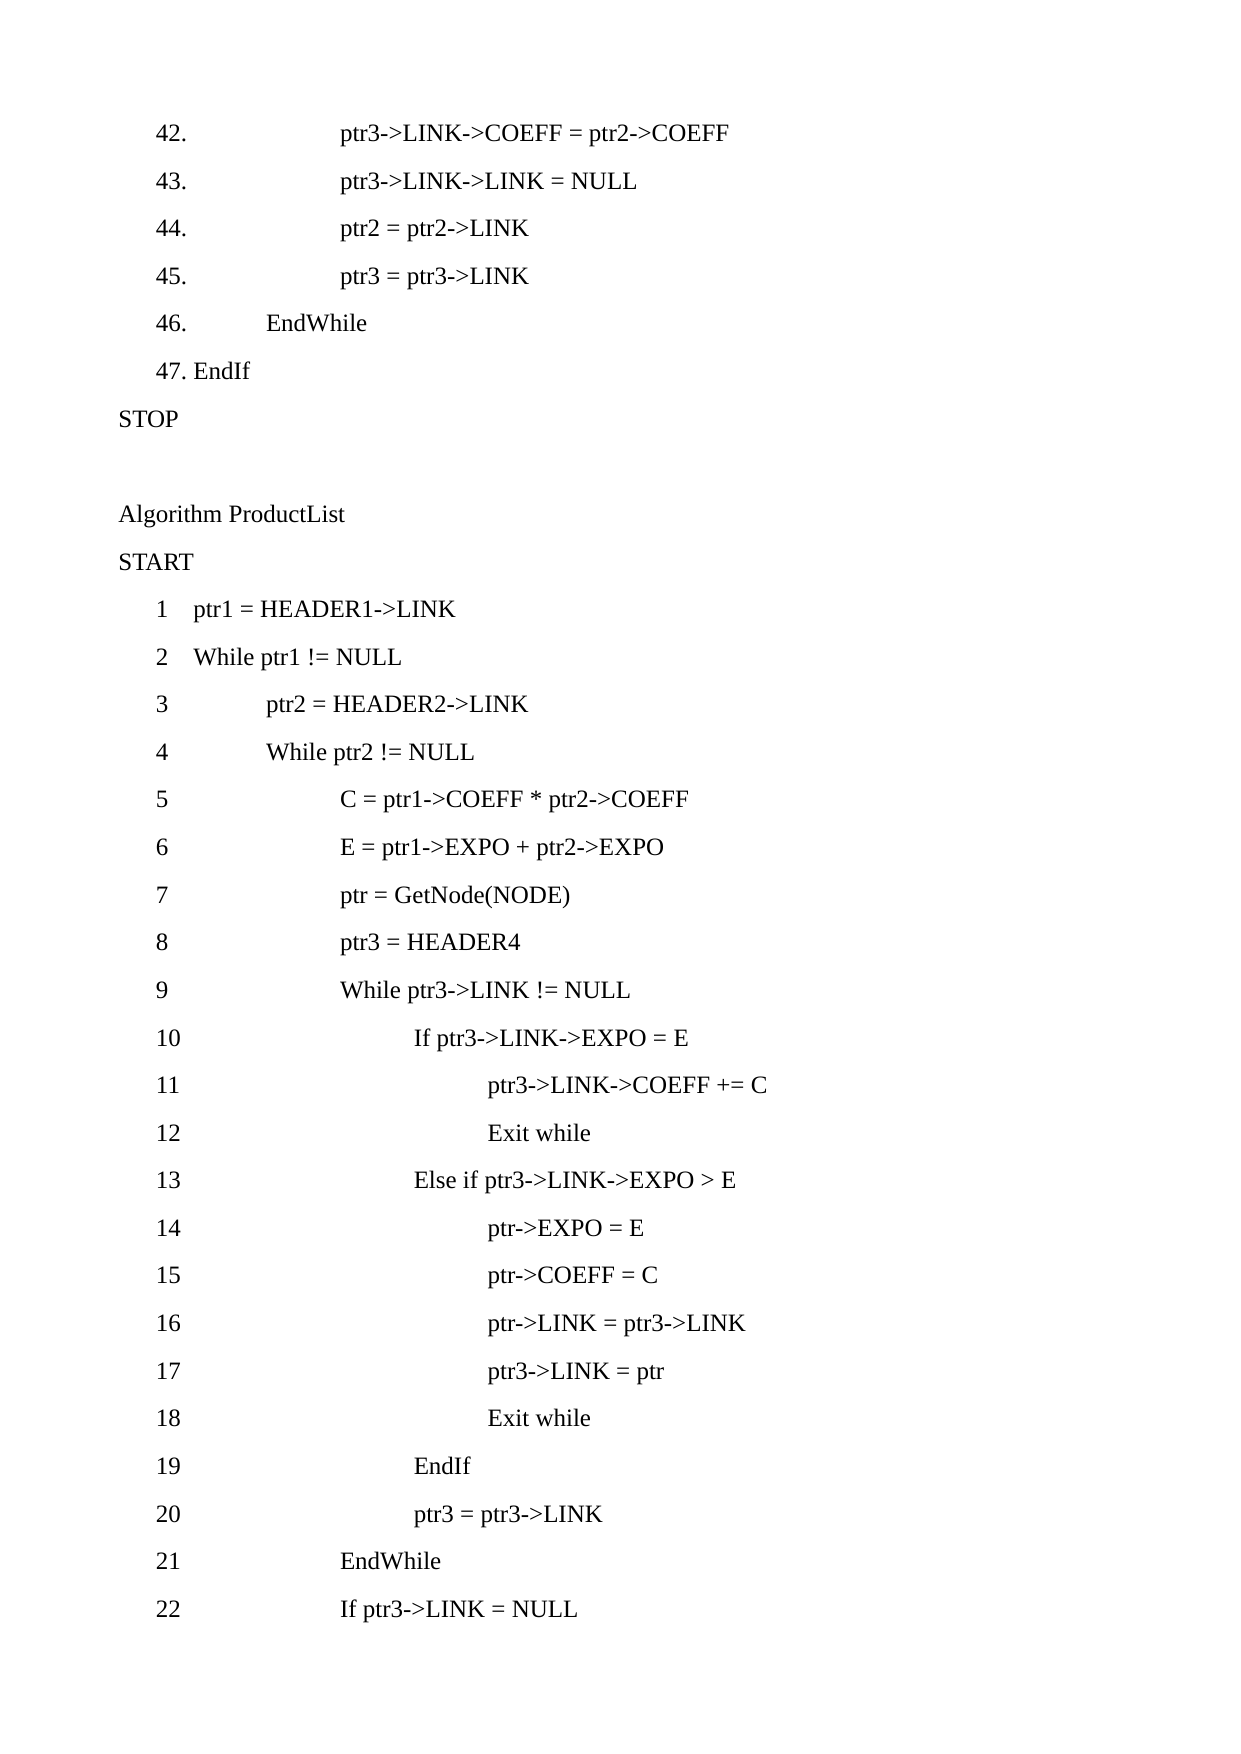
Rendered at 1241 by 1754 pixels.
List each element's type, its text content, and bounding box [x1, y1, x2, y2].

list ptr = GetNode(NODE) [156, 880, 1122, 908]
list C = ptr1->COEFF * ptr2->COEFF [156, 784, 1122, 813]
list If ptr3->LINK = NULL [156, 1594, 1122, 1623]
list ptr->LINK = ptr3->LINK [156, 1308, 1122, 1337]
list While ptr1 != NULL [156, 642, 1122, 671]
list EndWhile [156, 308, 1122, 337]
list ptr3 = ptr3->LINK [156, 1499, 1122, 1527]
list ptr3->LINK->COEFF += C [156, 1070, 1122, 1099]
list ptr->EXPO = E [156, 1213, 1122, 1242]
list EndWhile [156, 1546, 1122, 1575]
text START [118, 547, 1122, 575]
list If ptr3->LINK->EXPO = E [156, 1023, 1122, 1051]
list Else if ptr3->LINK->EXPO > E [156, 1165, 1122, 1194]
list Exit while [156, 1118, 1122, 1147]
list While ptr2 != NULL [156, 737, 1122, 766]
list ptr1 = HEADER1->LINK [156, 594, 1122, 623]
list E = ptr1->EXPO + ptr2->EXPO [156, 832, 1122, 861]
list ptr3->LINK->COEFF = ptr2->COEFF [156, 118, 1122, 147]
list ptr2 = ptr2->LINK [156, 213, 1122, 242]
list ptr3 = HEADER4 [156, 927, 1122, 956]
list While ptr3->LINK != NULL [156, 975, 1122, 1004]
list ptr->COEFF = C [156, 1261, 1122, 1289]
list ptr3 = ptr3->LINK [156, 261, 1122, 290]
list EndIf [156, 356, 1122, 385]
list ptr2 = HEADER2->LINK [156, 689, 1122, 718]
text STOP [118, 404, 1122, 432]
list Exit while [156, 1403, 1122, 1432]
list ptr3->LINK->LINK = NULL [156, 166, 1122, 194]
list EndIf [156, 1451, 1122, 1480]
list ptr3->LINK = ptr [156, 1356, 1122, 1384]
text Algorithm ProductList [118, 499, 1122, 528]
